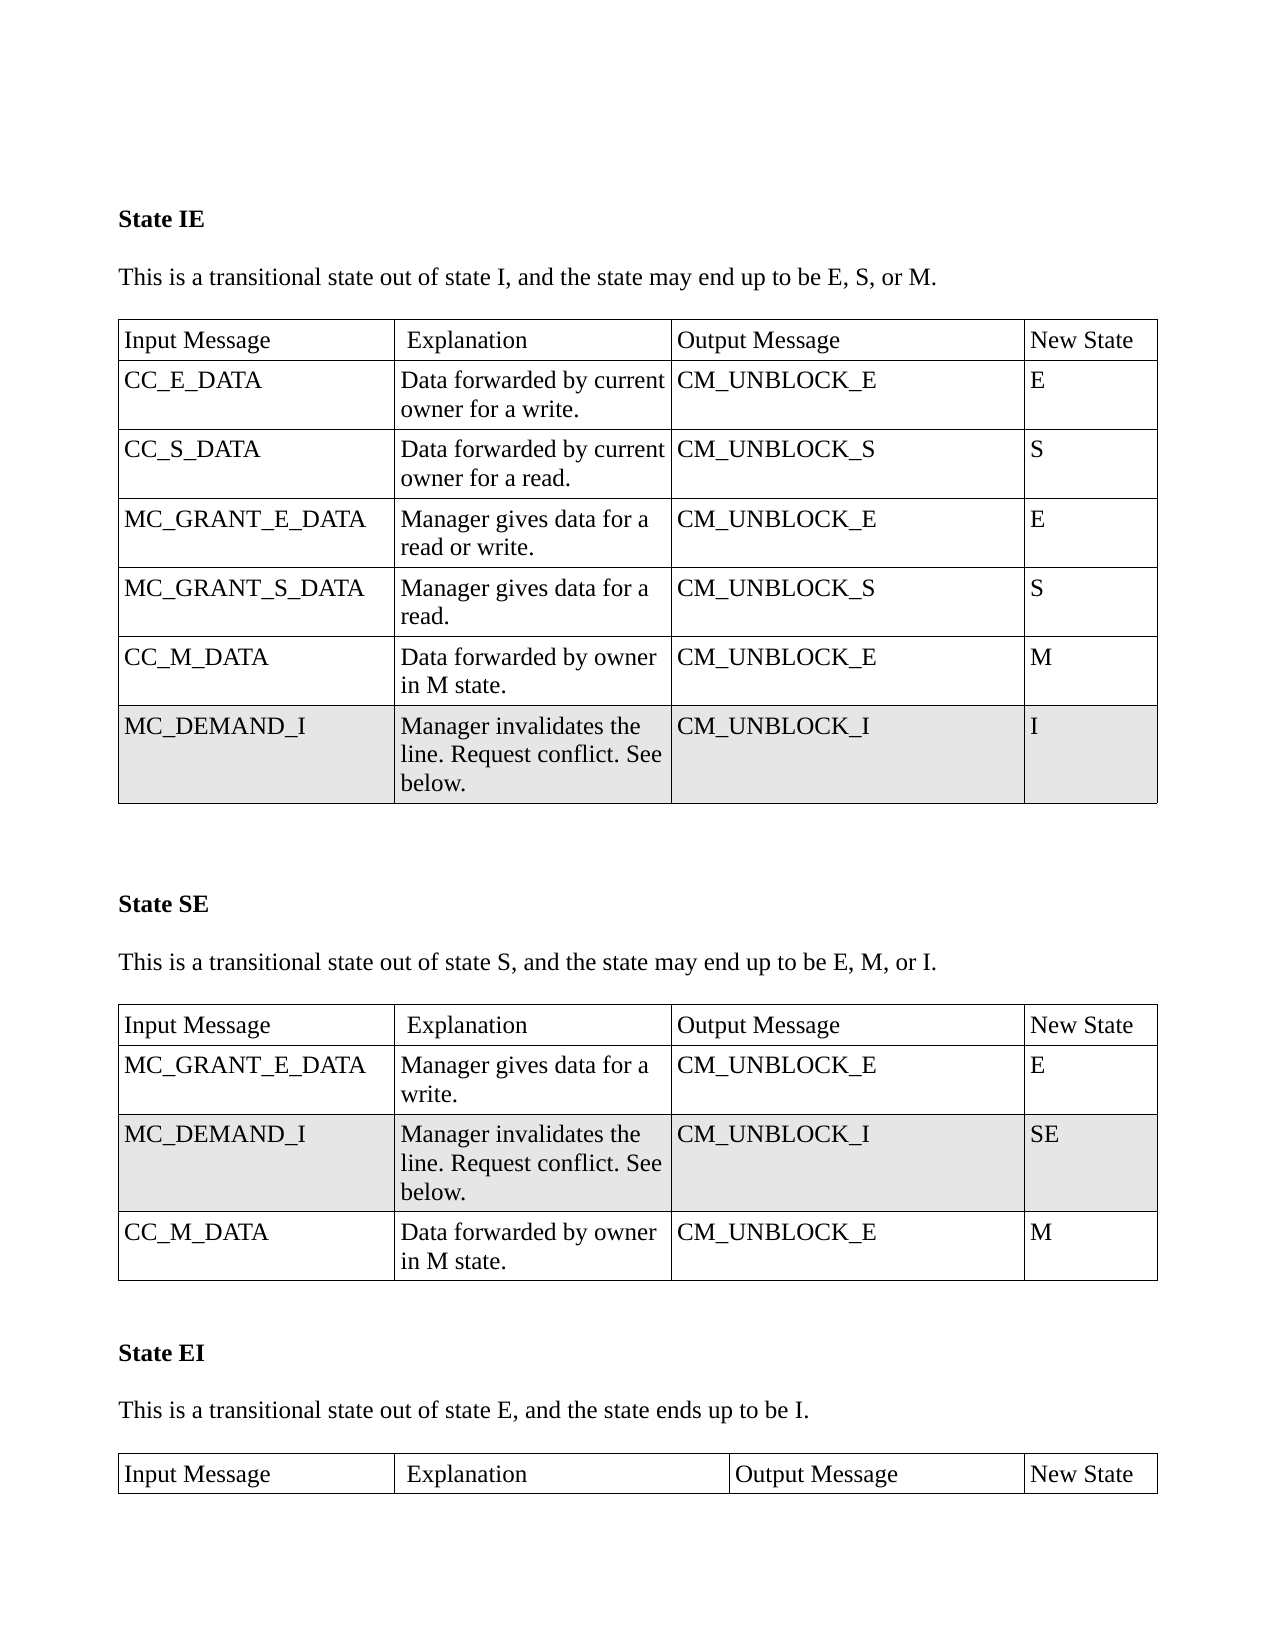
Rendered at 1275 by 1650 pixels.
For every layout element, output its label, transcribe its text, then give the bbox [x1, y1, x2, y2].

table_cell CM_UNBLOCK_I [672, 1115, 1024, 1211]
table_header Output Message [672, 320, 1024, 360]
table_header New State [1025, 1454, 1157, 1493]
table_cell Manager invalidates the line. Request conflict. See below. [395, 1115, 671, 1211]
table_header Input Message [119, 320, 394, 360]
table_header New State [1025, 320, 1157, 360]
table_cell Data forwarded by owner in M state. [395, 637, 671, 705]
table_cell CM_UNBLOCK_E [672, 1046, 1024, 1113]
table_cell MC_GRANT_E_DATA [119, 499, 394, 567]
table_cell CM_UNBLOCK_E [672, 499, 1024, 567]
table_header Input Message [119, 1005, 394, 1044]
table_cell Manager invalidates the line. Request conflict. See below. [395, 706, 671, 803]
text State EI [118, 1338, 1157, 1367]
table_cell S [1025, 568, 1157, 636]
table_cell CM_UNBLOCK_S [672, 568, 1024, 636]
table_cell CM_UNBLOCK_E [672, 361, 1024, 429]
table_cell CM_UNBLOCK_I [672, 706, 1024, 803]
table_header Output Message [730, 1454, 1024, 1493]
table_cell Data forwarded by current owner for a write. [395, 361, 671, 429]
table_header Output Message [672, 1005, 1024, 1044]
table_cell CM_UNBLOCK_S [672, 430, 1024, 498]
table_cell E [1025, 361, 1157, 429]
text State SE [118, 889, 1157, 918]
table_cell E [1025, 499, 1157, 567]
table_cell MC_GRANT_E_DATA [119, 1046, 394, 1113]
table_cell Manager gives data for a read. [395, 568, 671, 636]
table_cell CM_UNBLOCK_E [672, 1212, 1024, 1280]
text This is a transitional state out of state E, and the state ends up to be I. [118, 1396, 1157, 1424]
table_header New State [1025, 1005, 1157, 1044]
table_cell S [1025, 430, 1157, 498]
table_cell Manager gives data for a read or write. [395, 499, 671, 567]
table_cell MC_DEMAND_I [119, 1115, 394, 1211]
table_cell CC_S_DATA [119, 430, 394, 498]
table_cell CC_E_DATA [119, 361, 394, 429]
table_cell I [1025, 706, 1157, 803]
table_cell CM_UNBLOCK_E [672, 637, 1024, 705]
table_header Explanation [395, 320, 671, 360]
table_cell Data forwarded by owner in M state. [395, 1212, 671, 1280]
table_cell CC_M_DATA [119, 637, 394, 705]
text State IE [118, 204, 1157, 233]
table_header Input Message [119, 1454, 394, 1493]
table_cell SE [1025, 1115, 1157, 1211]
table_cell Manager gives data for a write. [395, 1046, 671, 1113]
table_cell Data forwarded by current owner for a read. [395, 430, 671, 498]
table_cell CC_M_DATA [119, 1212, 394, 1280]
table_cell M [1025, 637, 1157, 705]
table_cell MC_GRANT_S_DATA [119, 568, 394, 636]
text This is a transitional state out of state S, and the state may end up to be E, M, or I. [118, 947, 1157, 975]
table_cell E [1025, 1046, 1157, 1113]
table_header Explanation [395, 1005, 671, 1044]
table_cell MC_DEMAND_I [119, 706, 394, 803]
table_cell M [1025, 1212, 1157, 1280]
text This is a transitional state out of state I, and the state may end up to be E, S, or M. [118, 262, 1157, 291]
table_header Explanation [395, 1454, 729, 1493]
